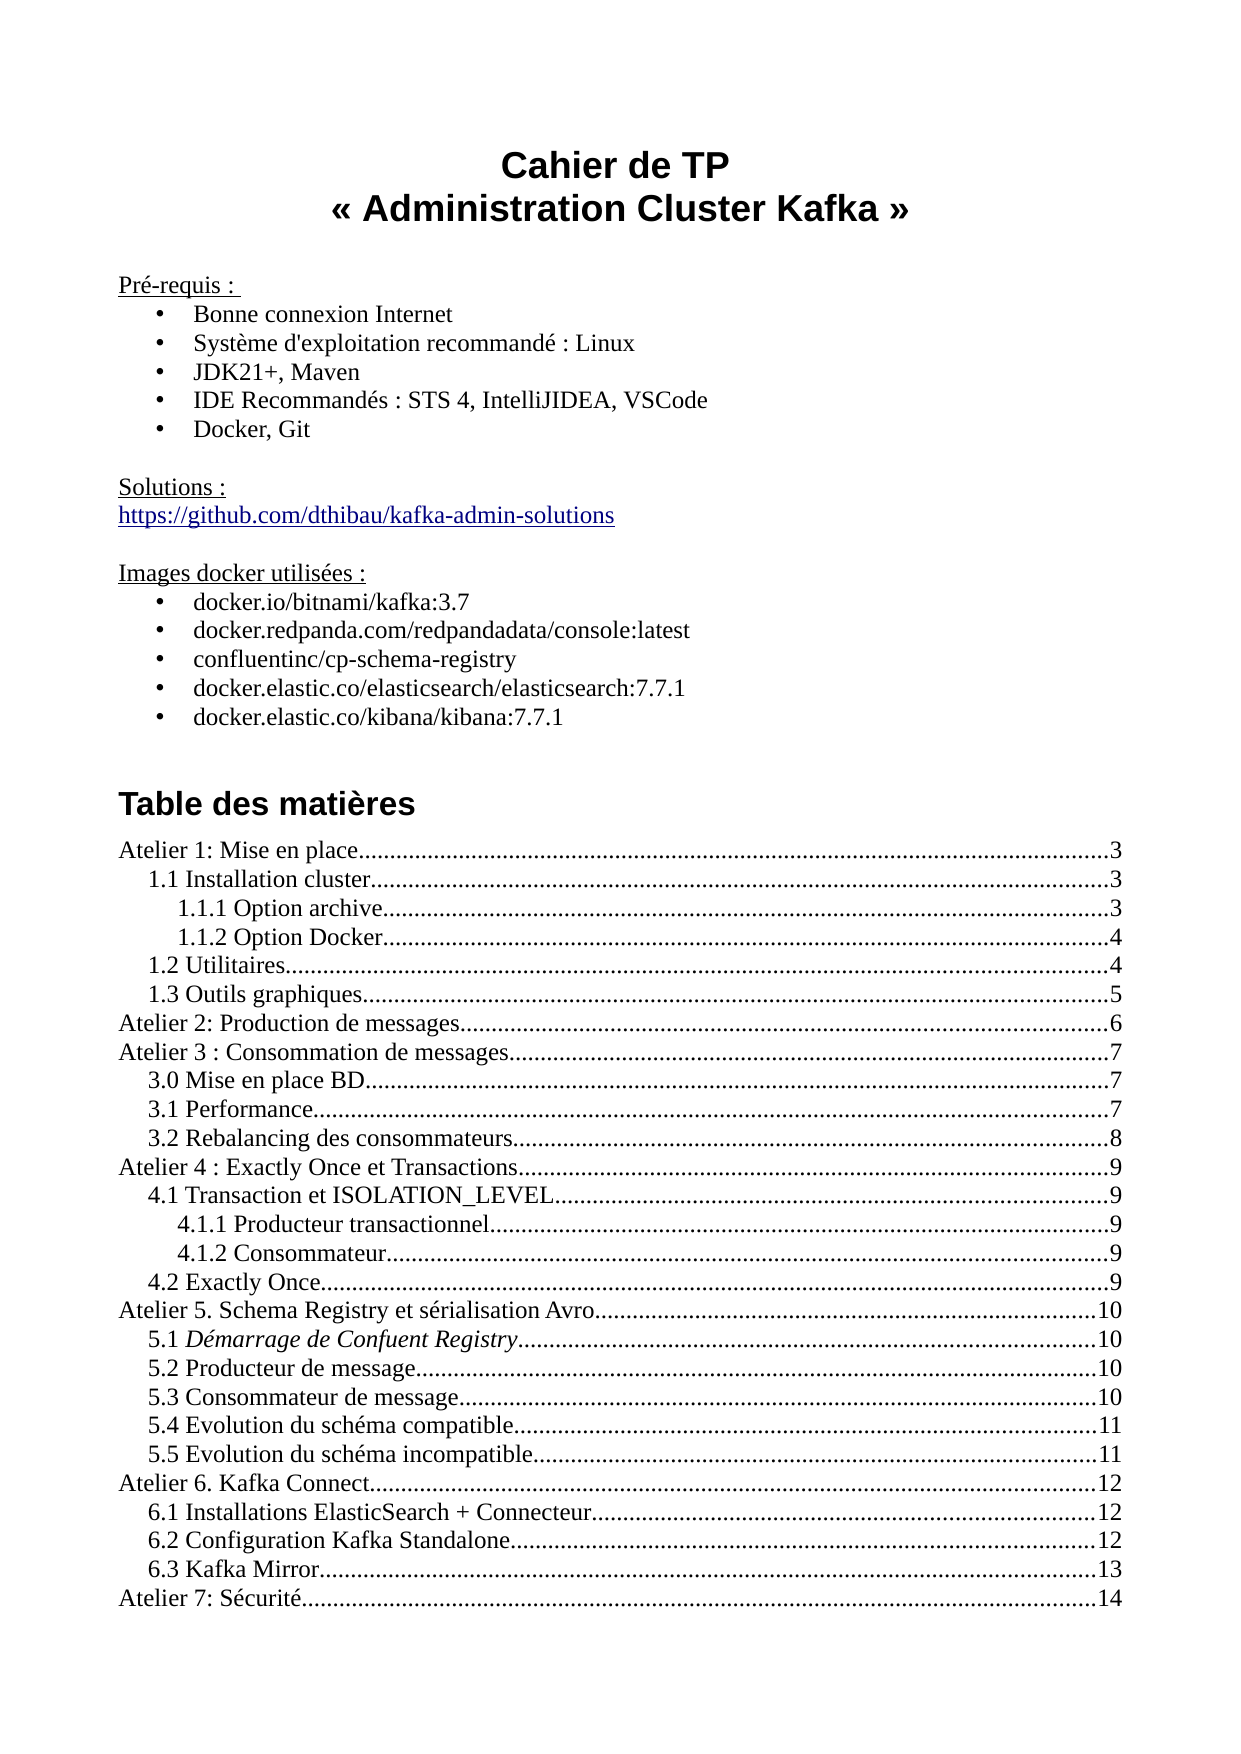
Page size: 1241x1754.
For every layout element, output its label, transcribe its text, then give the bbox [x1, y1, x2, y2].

text Atelier 5. Schema Registry et sérialisation Avro 10 [118, 1295, 1122, 1324]
text 5.1 Démarrage de Confuent Registry 10 [148, 1324, 1122, 1353]
text 5.4 Evolution du schéma compatible 11 [148, 1410, 1122, 1439]
list docker.elastic.co/elasticsearch/elasticsearch:7.7.1 [156, 673, 1122, 702]
text 5.5 Evolution du schéma incompatible 11 [148, 1439, 1122, 1468]
text Atelier 7: Sécurité 14 [118, 1583, 1122, 1612]
text 4.1.1 Producteur transactionnel 9 [177, 1209, 1122, 1238]
text 4.1 Transaction et ISOLATION_LEVEL 9 [148, 1180, 1122, 1209]
text 5.3 Consommateur de message 10 [148, 1382, 1122, 1410]
text 1.1.1 Option archive 3 [177, 893, 1122, 922]
text https://github.com/dthibau/kafka-admin-solutions [118, 501, 1122, 529]
text 3.1 Performance 7 [148, 1094, 1122, 1123]
text 3.0 Mise en place BD 7 [148, 1065, 1122, 1094]
list JDK21+, Maven [156, 357, 1122, 386]
text Solutions : [118, 472, 1122, 501]
list confluentinc/cp-schema-registry [156, 644, 1122, 673]
title Cahier de TP « Administration Cluster Kafka » [118, 143, 1122, 229]
text 5.2 Producteur de message 10 [148, 1353, 1122, 1382]
text Atelier 1: Mise en place 3 [118, 835, 1122, 864]
list docker.io/bitnami/kafka:3.7 [156, 587, 1122, 616]
text 1.1.2 Option Docker 4 [177, 922, 1122, 950]
text 6.1 Installations ElasticSearch + Connecteur 12 [148, 1497, 1122, 1525]
list Système d'exploitation recommandé : Linux [156, 328, 1122, 357]
list IDE Recommandés : STS 4, IntelliJIDEA, VSCode [156, 386, 1122, 414]
text 6.2 Configuration Kafka Standalone 12 [148, 1525, 1122, 1554]
text 4.1.2 Consommateur 9 [177, 1238, 1122, 1267]
list docker.elastic.co/kibana/kibana:7.7.1 [156, 702, 1122, 731]
subtitle Table des matières [118, 784, 1122, 823]
text Atelier 3 : Consommation de messages 7 [118, 1037, 1122, 1065]
text Pré-requis : [118, 271, 1122, 299]
text Atelier 6. Kafka Connect 12 [118, 1468, 1122, 1497]
text Atelier 2: Production de messages 6 [118, 1008, 1122, 1037]
text 3.2 Rebalancing des consommateurs 8 [148, 1123, 1122, 1152]
text Atelier 4 : Exactly Once et Transactions 9 [118, 1152, 1122, 1180]
text 1.1 Installation cluster 3 [148, 864, 1122, 893]
text Images docker utilisées : [118, 558, 1122, 587]
text 1.3 Outils graphiques 5 [148, 979, 1122, 1008]
text 4.2 Exactly Once 9 [148, 1267, 1122, 1295]
list Docker, Git [156, 414, 1122, 443]
list Bonne connexion Internet [156, 299, 1122, 328]
list docker.redpanda.com/redpandadata/console:latest [156, 616, 1122, 644]
text 6.3 Kafka Mirror 13 [148, 1554, 1122, 1583]
text 1.2 Utilitaires 4 [148, 950, 1122, 979]
